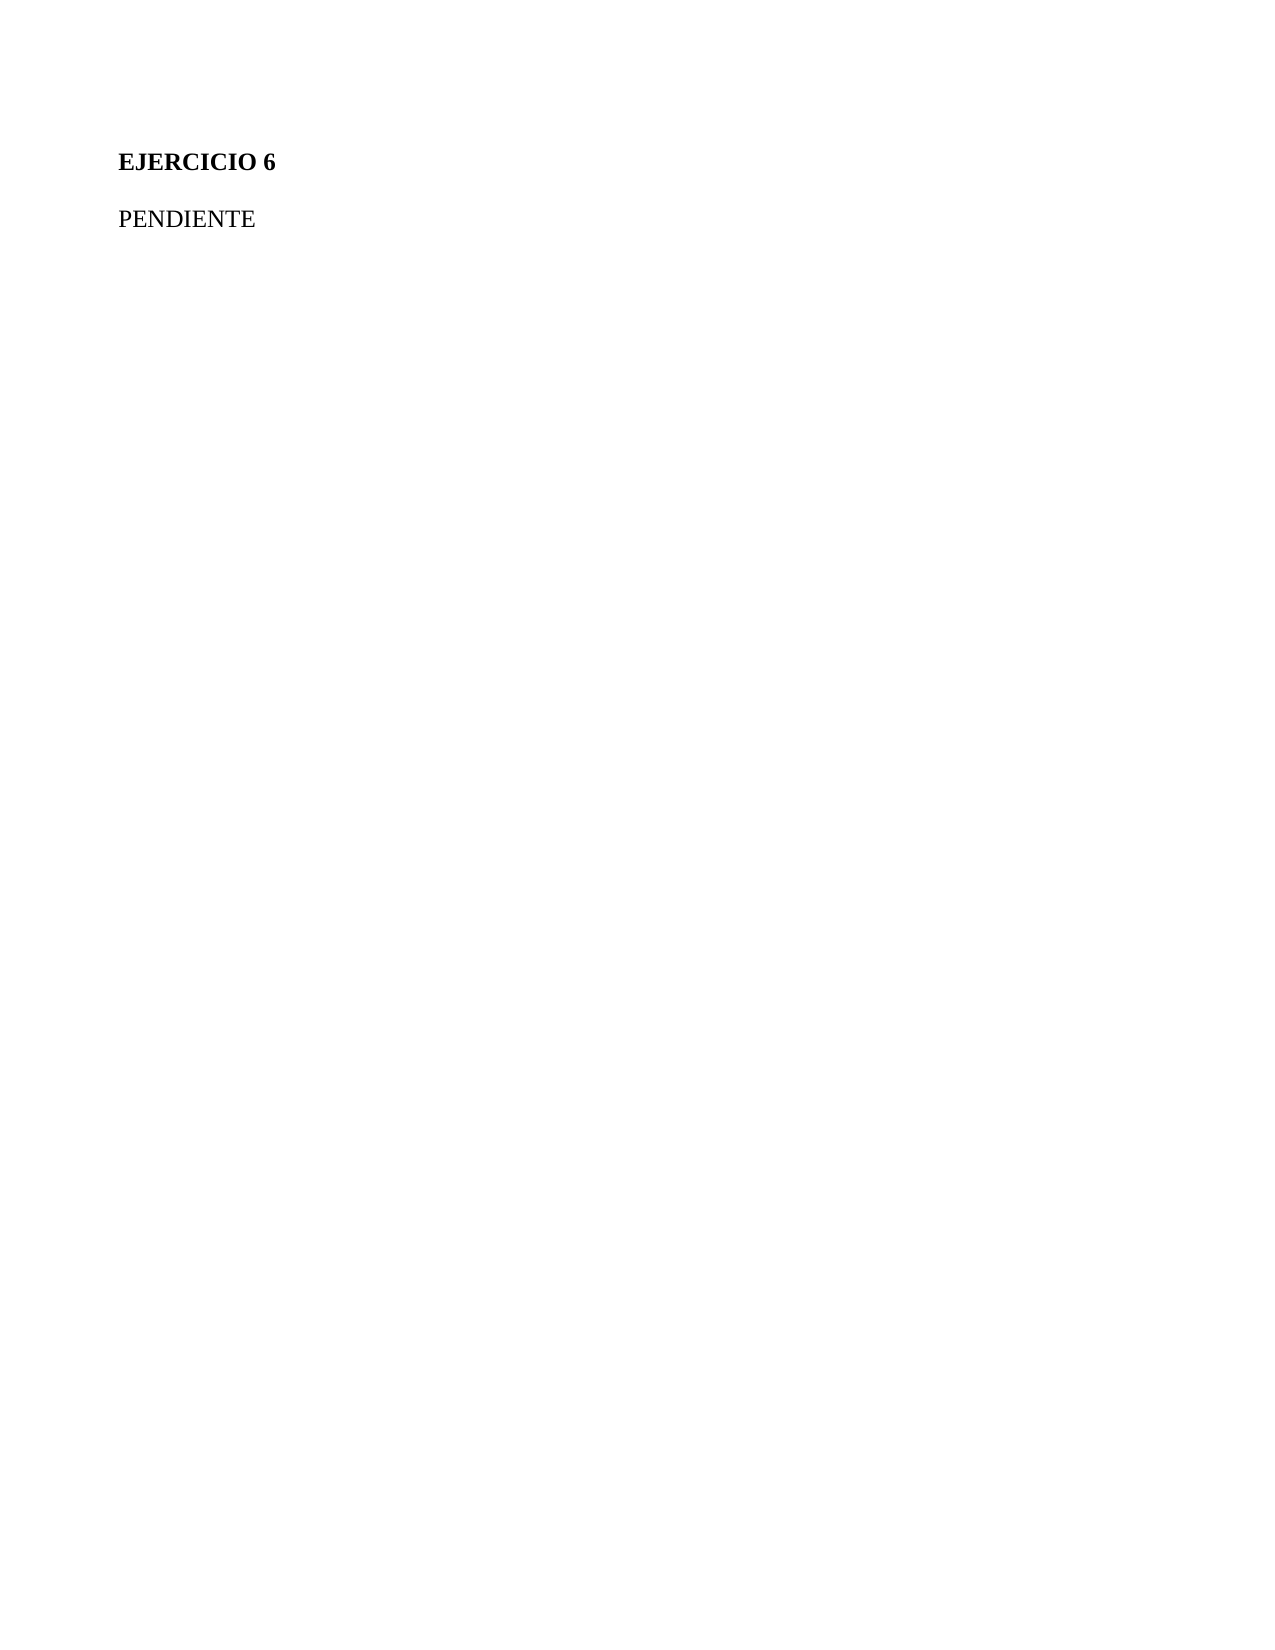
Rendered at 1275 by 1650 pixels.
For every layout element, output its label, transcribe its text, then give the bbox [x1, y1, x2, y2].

text EJERCICIO 6 [118, 147, 1157, 176]
text PENDIENTE [118, 204, 1157, 233]
